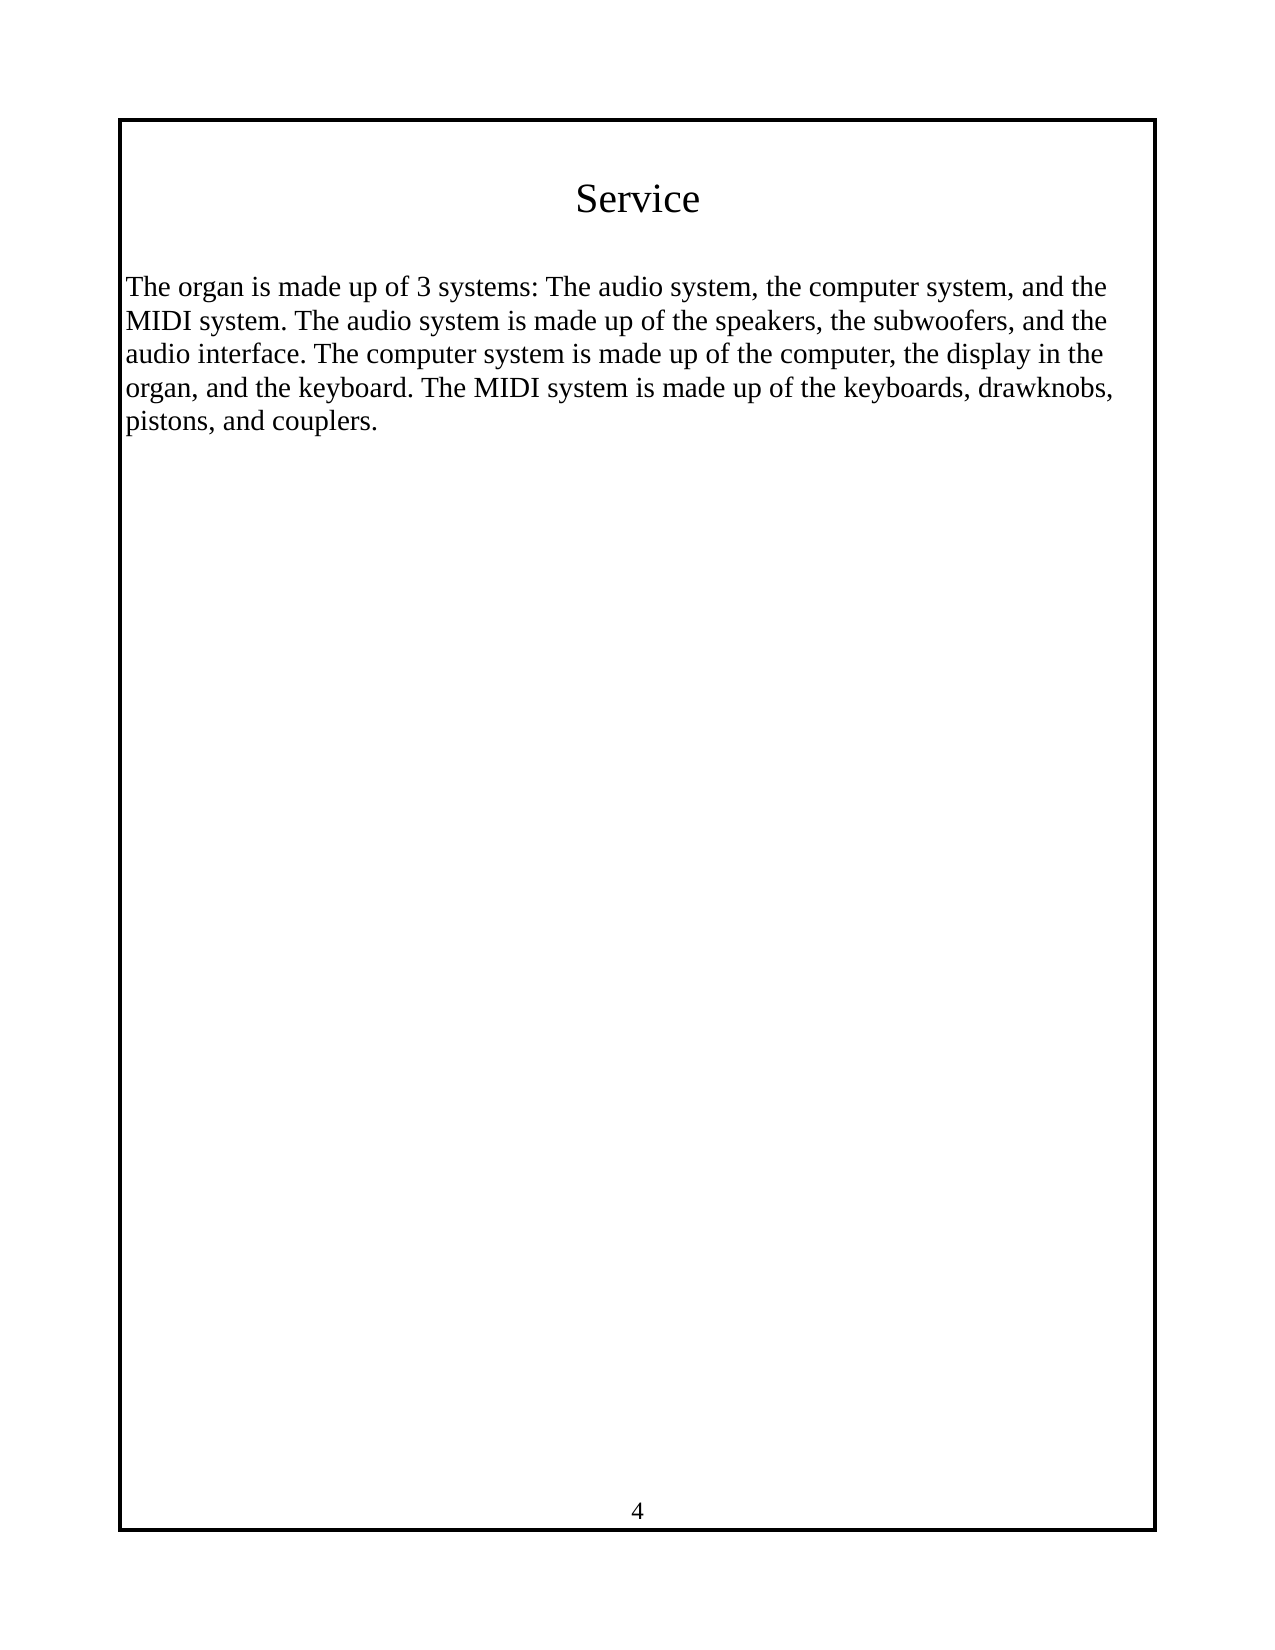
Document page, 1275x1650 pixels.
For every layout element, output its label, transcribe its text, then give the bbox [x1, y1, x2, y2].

text Service [125, 173, 1150, 221]
text The organ is made up of 3 systems: The audio system, the computer system, and the MIDI system. The audio system is made up of the speakers, the subwoofers, and the audio interface. The computer system is made up of the computer, the display in the organ, and the keyboard. The MIDI system is made up of the keyboards, drawknobs, pistons, and couplers. [125, 269, 1150, 437]
